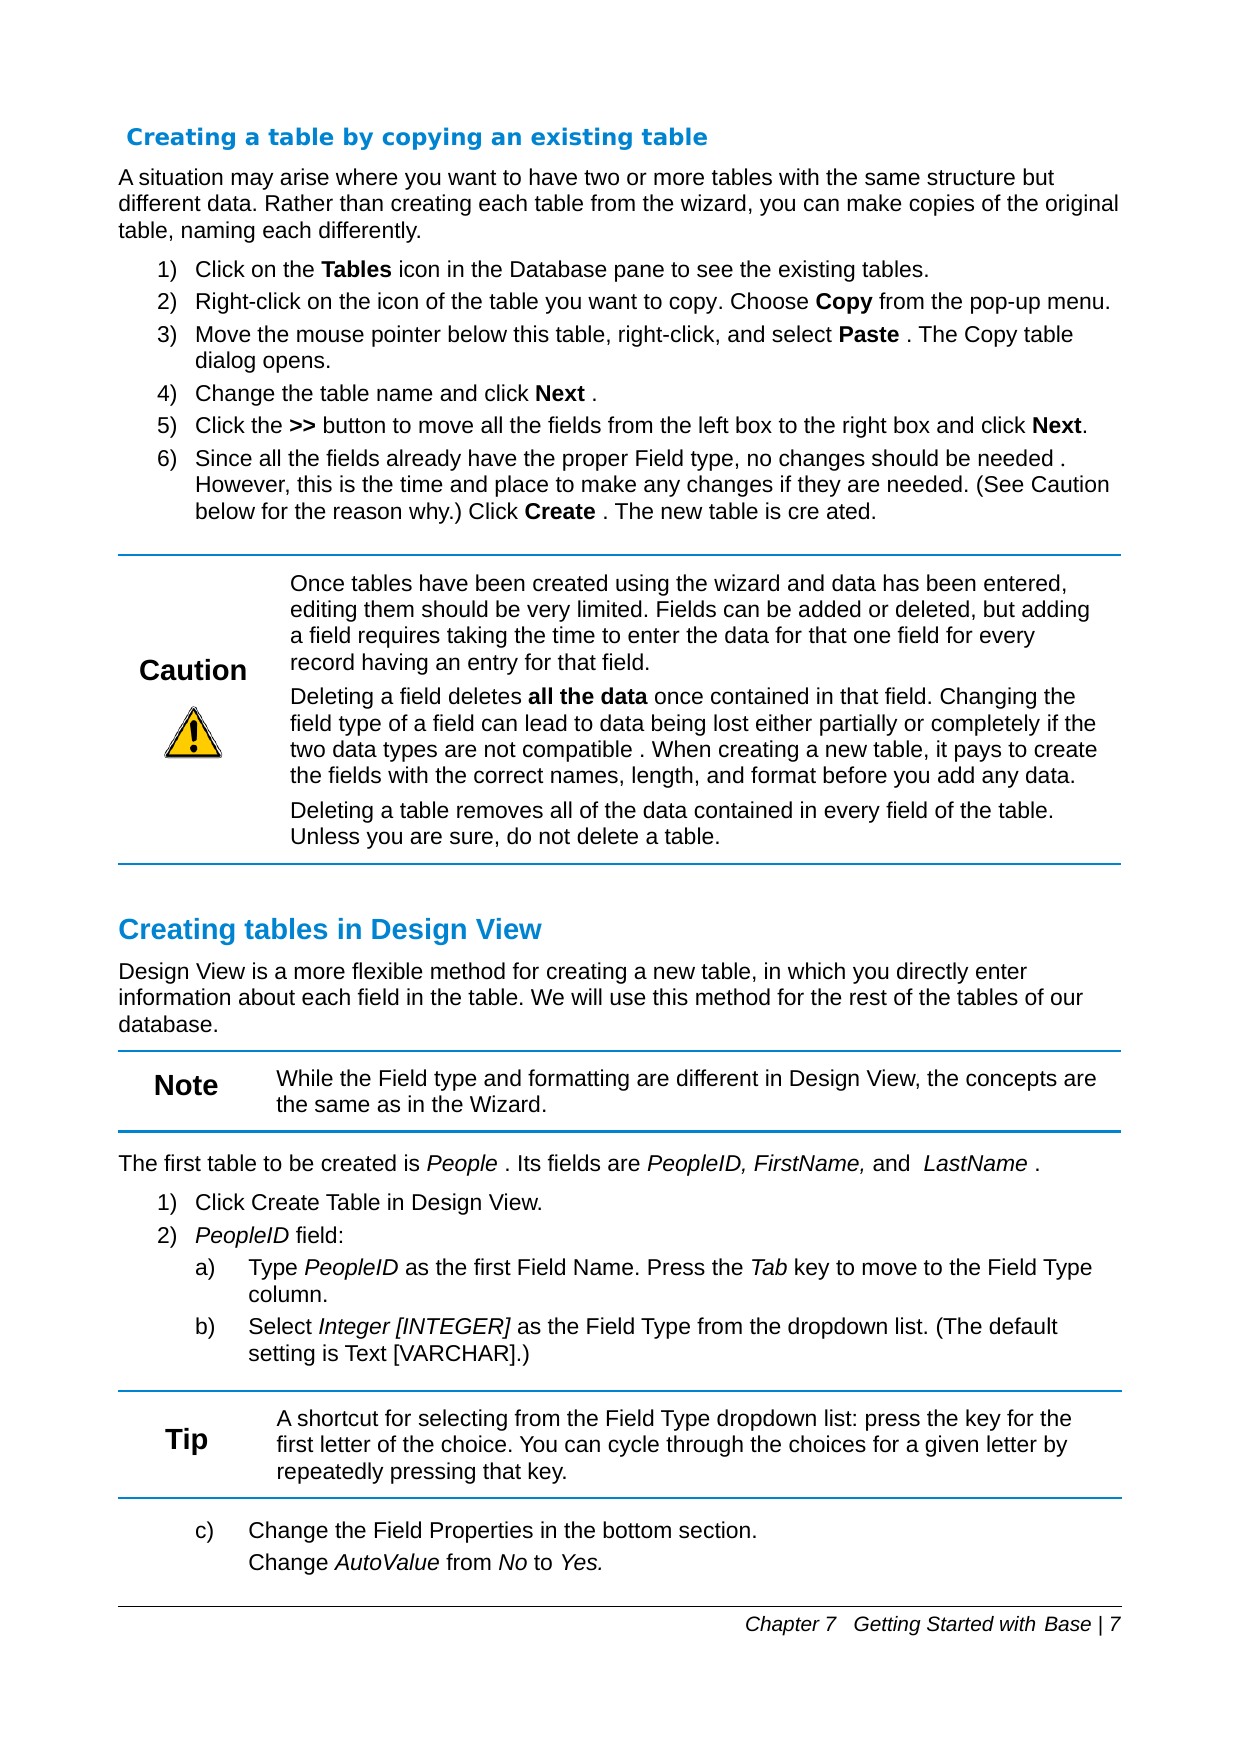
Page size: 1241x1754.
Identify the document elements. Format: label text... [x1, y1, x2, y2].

text The first table to be created is People . Its fields are PeopleID, FirstName, and LastName . [118, 1150, 1122, 1176]
list Click on the Tables icon in the Database pane to see the existing tables. [177, 256, 1122, 282]
table_header Caution [118, 556, 268, 863]
text A situation may arise where you want to have two or more tables with the same structure but different data. Rather than creating each table from the wizard, you can make copies of the original table, naming each differently. [118, 164, 1122, 243]
table_header Once tables have been created using the wizard and data has been entered, editing them should be very limited. Fields can be added or deleted, but adding a field requires taking the time to enter the data for that one field for every record having an entry for that field. Deleting a field deletes all the data once contained in that field. Changing the field type of a field can lead to data being lost either partially or completely if the two data types are not compatible . When creating a new table, it pays to create the fields with the correct names, length, and format before you add any data. Deleting a table removes all of the data contained in every field of the table. Unless you are sure, do not delete a table. [269, 556, 1121, 863]
list Select Integer [INTEGER] as the Field Type from the dropdown list. (The default setting is Text [VARCHAR].) [195, 1313, 1122, 1366]
list Click the >> button to move all the fields from the left box to the right box and click Next. [177, 412, 1122, 439]
table_header Tip [118, 1392, 255, 1497]
list Right-click on the icon of the table you want to copy. Choose Copy from the pop-up menu. [177, 288, 1122, 314]
text Design View is a more flexible method for creating a new table, in which you directly enter information about each field in the table. We will use this method for the rest of the tables of our database. [118, 958, 1122, 1037]
list Change the table name and click Next . [177, 380, 1122, 406]
table_header While the Field type and formatting are different in Design View, the concepts are the same as in the Wizard. [255, 1052, 1121, 1130]
table_header A shortcut for selecting from the Field Type dropdown list: press the key for the first letter of the choice. You can cycle through the choices for a given letter by repeatedly pressing that key. [255, 1392, 1122, 1497]
subtitle Creating tables in Design View [118, 912, 1122, 946]
list Type PeopleID as the first Field Name. Press the Tab key to move to the Field Type column. [195, 1254, 1122, 1307]
list PeopleID field: [177, 1222, 1122, 1248]
list Change the Field Properties in the bottom section. [195, 1517, 1122, 1543]
list Change AutoValue from No to Yes. [248, 1549, 1122, 1576]
table_header Note [118, 1052, 255, 1130]
list Since all the fields already have the proper Field type, no changes should be needed . However, this is the time and place to make any changes if they are needed. (See Caution below for the reason why.) Click Create . The new table is cre ated. [177, 445, 1122, 524]
picture [160, 702, 226, 762]
subtitle Creating a table by copying an existing table [118, 118, 1122, 152]
list Move the mouse pointer below this table, right-click, and select Paste . The Copy table dialog opens. [177, 321, 1122, 373]
list Click Create Table in Design View. [177, 1189, 1122, 1215]
